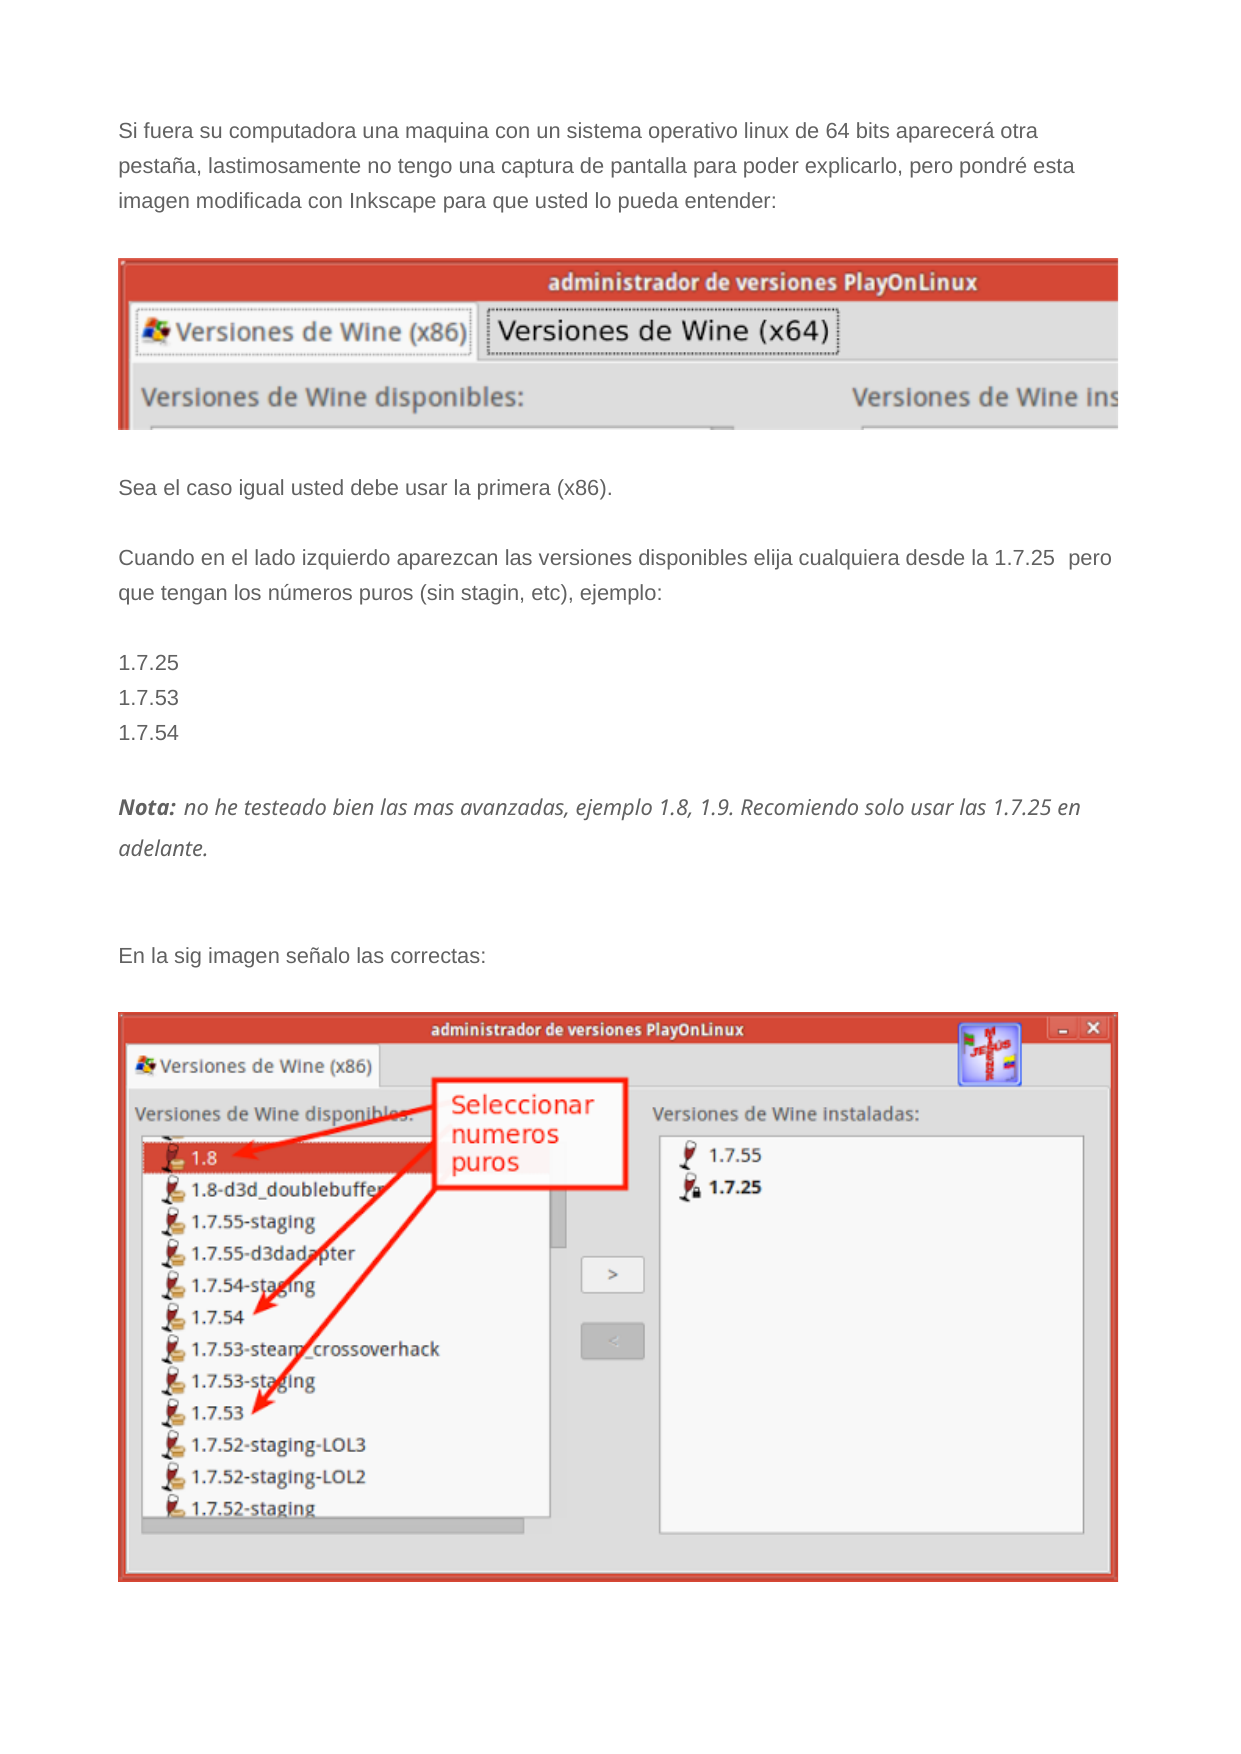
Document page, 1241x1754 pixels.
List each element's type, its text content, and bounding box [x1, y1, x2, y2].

picture [118, 258, 1119, 430]
picture [118, 1012, 1119, 1582]
text Si fuera su computadora una maquina con un sistema operativo linux de 64 bits aparecerá otra pestaña, lastimosamente no tengo una captura de pantalla para poder explicarlo, pero pondré esta imagen modificada con Inkscape para que usted lo pueda entender: Sea el caso igual usted debe usar la primera (x86). Cuando en el lado izquierdo aparezcan las versiones disponibles elija cualquiera desde la 1.7.25 pero que tengan los números puros (sin stagin, etc), ejemplo: 1.7.25 1.7.53 1.7.54 Nota: no he testeado bien las mas avanzadas, ejemplo 1.8, 1.9. Recomiendo solo usar las 1.7.25 en adelante. En la sig imagen señalo las correctas: [118, 118, 1122, 1616]
